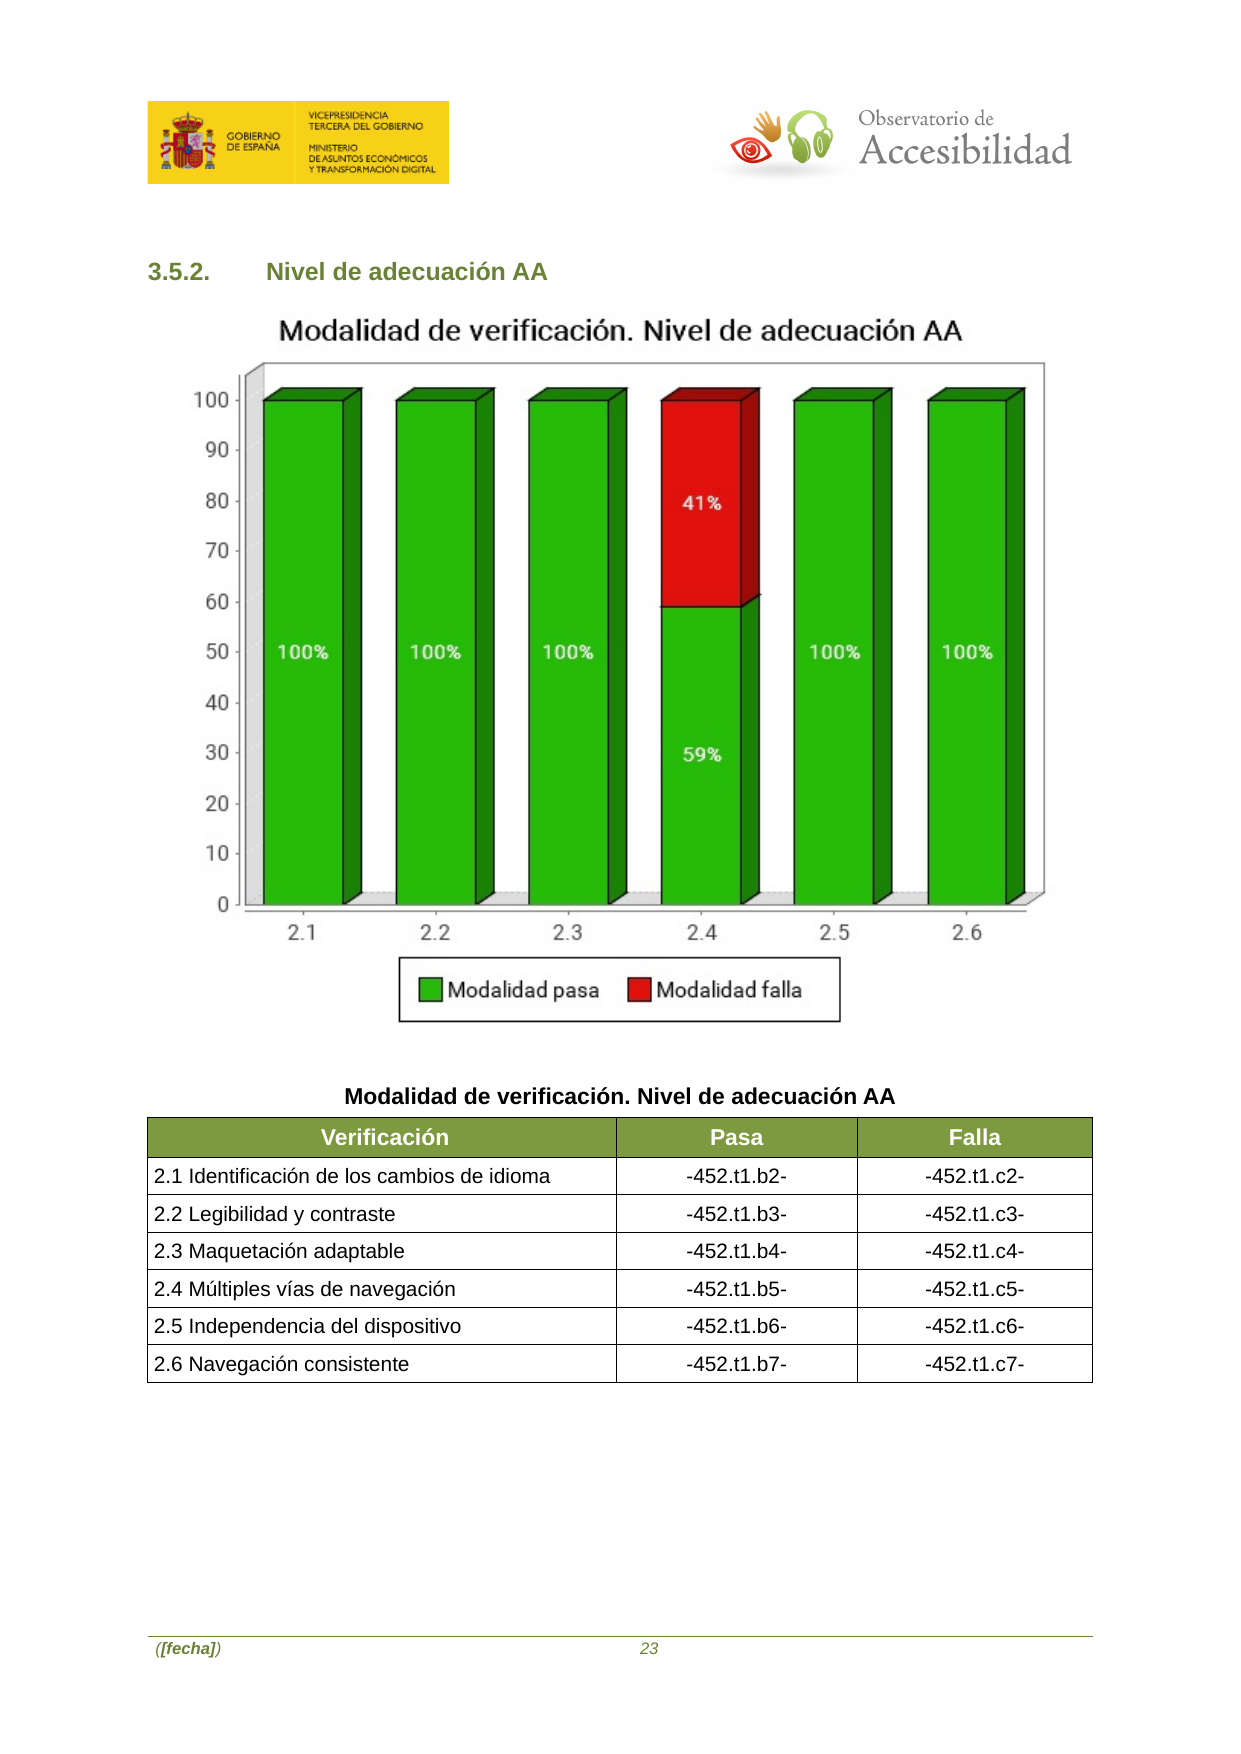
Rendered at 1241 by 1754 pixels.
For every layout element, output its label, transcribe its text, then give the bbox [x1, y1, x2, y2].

table_cell -452.t1.c3- [858, 1195, 1092, 1232]
table_cell -452.t1.c2- [858, 1158, 1092, 1194]
table_cell -452.t1.b4- [617, 1233, 857, 1269]
table_cell -452.t1.b6- [617, 1308, 857, 1344]
table_cell 2.1 Identificación de los cambios de idioma [148, 1158, 616, 1194]
table_cell -452.t1.b7- [617, 1345, 857, 1382]
table_cell 2.3 Maquetación adaptable [148, 1233, 616, 1269]
table_cell -452.t1.c5- [858, 1270, 1092, 1307]
picture [147, 101, 450, 184]
table_cell -452.t1.b2- [617, 1158, 857, 1194]
table_cell 2.4 Múltiples vías de navegación [148, 1270, 616, 1307]
picture [178, 313, 1062, 1024]
table_cell 2.6 Navegación consistente [148, 1345, 616, 1382]
table_cell -452.t1.b3- [617, 1195, 857, 1232]
table_cell -452.t1.c6- [858, 1308, 1092, 1344]
table_cell -452.t1.c7- [858, 1345, 1092, 1382]
table_header Pasa [617, 1118, 857, 1157]
table_cell 2.5 Independencia del dispositivo [148, 1308, 616, 1344]
table_cell -452.t1.c4- [858, 1233, 1092, 1269]
picture [710, 101, 1086, 184]
text Modalidad de verificación. Nivel de adecuación AA [148, 1083, 1092, 1109]
table_cell -452.t1.b5- [617, 1270, 857, 1307]
table_header Falla [858, 1118, 1092, 1157]
table_cell 2.2 Legibilidad y contraste [148, 1195, 616, 1232]
table_header Verificación [148, 1118, 616, 1157]
subtitle Nivel de adecuación AA [148, 257, 1092, 286]
